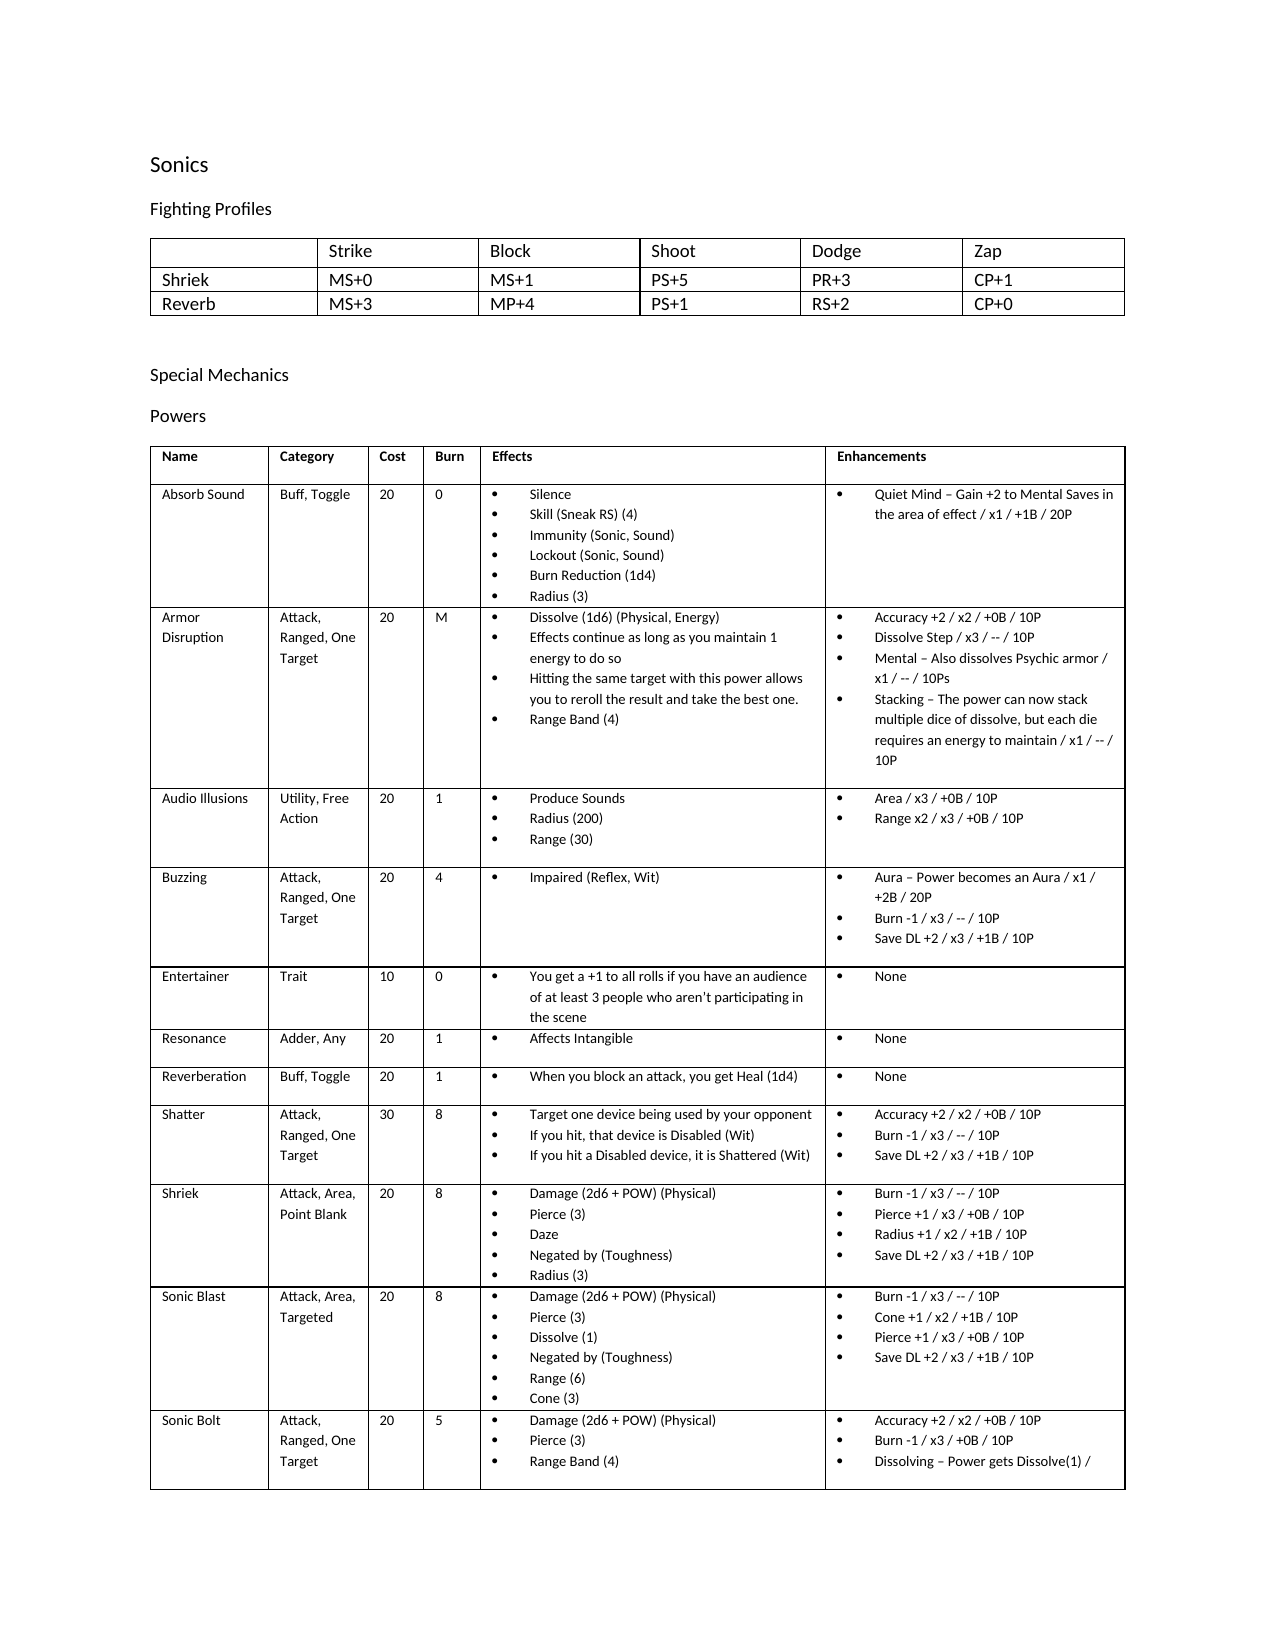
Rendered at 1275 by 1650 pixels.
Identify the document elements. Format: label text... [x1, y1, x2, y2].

table_header Dodge [801, 239, 962, 267]
table_cell Sonic Bolt [151, 1411, 268, 1489]
table_cell 20 [369, 1411, 423, 1489]
table_header Cost [369, 447, 423, 484]
table_cell 1 [424, 789, 480, 867]
table_cell 8 [424, 1185, 480, 1286]
table_cell RS+2 [801, 292, 962, 315]
table_cell MS+3 [318, 292, 478, 315]
table_cell Attack, Ranged, One Target [269, 608, 368, 788]
table_cell 1 [424, 1030, 480, 1067]
table_header Zap [963, 239, 1124, 267]
table_cell Sonic Blast [151, 1288, 268, 1410]
table_cell None [826, 1068, 1124, 1104]
table_cell PS+5 [641, 268, 800, 291]
table_cell Area / x3 / +0B / 10P Range x2 / x3 / +0B / 10P [826, 789, 1124, 867]
table_header Enhancements [826, 447, 1124, 484]
table_cell 20 [369, 789, 423, 867]
table_cell Attack, Ranged, One Target [269, 868, 368, 966]
table_cell Impaired (Reflex, Wit) [481, 868, 825, 966]
table_cell Adder, Any [269, 1030, 368, 1067]
table_cell Attack, Area, Point Blank [269, 1185, 368, 1286]
table_cell When you block an attack, you get Heal (1d4) [481, 1068, 825, 1104]
table_cell 5 [424, 1411, 480, 1489]
table_cell Buzzing [151, 868, 268, 966]
table_cell Quiet Mind – Gain +2 to Mental Saves in the area of effect / x1 / +1B / 20P [826, 485, 1124, 607]
table_header Strike [318, 239, 478, 267]
table_cell Accuracy +2 / x2 / +0B / 10P Burn -1 / x3 / -- / 10P Save DL +2 / x3 / +1B / 10P [826, 1106, 1124, 1183]
table_header Name [151, 447, 268, 484]
table_cell Entertainer [151, 968, 268, 1028]
table_cell Audio Illusions [151, 789, 268, 867]
table_cell Armor Disruption [151, 608, 268, 788]
table_header Shoot [641, 239, 800, 267]
table_cell 20 [369, 1288, 423, 1410]
table_cell 10 [369, 968, 423, 1028]
text Fighting Profiles [150, 197, 1125, 220]
table_cell Buff, Toggle [269, 485, 368, 607]
table_cell Silence Skill (Sneak RS) (4) Immunity (Sonic, Sound) Lockout (Sonic, Sound) Burn Reduction (1d4) Radius (3) [481, 485, 825, 607]
table_cell 0 [424, 485, 480, 607]
table_cell MS+1 [479, 268, 639, 291]
table_cell Damage (2d6 + POW) (Physical) Pierce (3) Dissolve (1) Negated by (Toughness) Range (6) Cone (3) [481, 1288, 825, 1410]
text Powers [150, 404, 1125, 427]
table_header Block [479, 239, 639, 267]
table_cell 30 [369, 1106, 423, 1183]
table_cell Target one device being used by your opponent If you hit, that device is Disabled (Wit) If you hit a Disabled device, it is Shattered (Wit) [481, 1106, 825, 1183]
table_cell 20 [369, 868, 423, 966]
table_cell Accuracy +2 / x2 / +0B / 10P Burn -1 / x3 / +0B / 10P Dissolving – Power gets Dissolve(1) / x1 / +1B / 10P Dmg Die / x3 / +1B / 10P Dmg Die / x3 / -2A / 10 Fast +1 / x3 / +0B / 10P Pierce +1 / x3 / +0B / 10P Thunderous – Daze (T) / x1 / +1B / 10P Range +1 / x3 / +0B / 10P Save DL +2 / x3 / +1B / 10P [826, 1411, 1124, 1489]
table_cell Aura – Power becomes an Aura / x1 / +2B / 20P Burn -1 / x3 / -- / 10P Save DL +2 / x3 / +1B / 10P [826, 868, 1124, 966]
table_cell Attack, Ranged, One Target [269, 1106, 368, 1183]
table_cell 8 [424, 1288, 480, 1410]
table_cell 8 [424, 1106, 480, 1183]
table_cell Shriek [151, 1185, 268, 1286]
table_cell You get a +1 to all rolls if you have an audience of at least 3 people who aren’t participating in the scene [481, 968, 825, 1028]
table_cell None [826, 968, 1124, 1028]
table_cell Damage (2d6 + POW) (Physical) Pierce (3) Daze Negated by (Toughness) Radius (3) [481, 1185, 825, 1286]
text Special Mechanics [150, 363, 1125, 386]
text Sonics [150, 150, 1125, 178]
table_cell 4 [424, 868, 480, 966]
table_cell Accuracy +2 / x2 / +0B / 10P Dissolve Step / x3 / -- / 10P Mental – Also dissolves Psychic armor / x1 / -- / 10Ps Stacking – The power can now stack multiple dice of dissolve, but each die requires an energy to maintain / x1 / -- / 10P [826, 608, 1124, 788]
table_cell 20 [369, 485, 423, 607]
table_cell 20 [369, 1185, 423, 1286]
table_cell Shriek [151, 268, 317, 291]
table_cell Burn -1 / x3 / -- / 10P Cone +1 / x2 / +1B / 10P Pierce +1 / x3 / +0B / 10P Save DL +2 / x3 / +1B / 10P [826, 1288, 1124, 1410]
table_cell 20 [369, 608, 423, 788]
table_cell Utility, Free Action [269, 789, 368, 867]
table_cell 20 [369, 1030, 423, 1067]
table_cell CP+1 [963, 268, 1124, 291]
table_cell Attack, Ranged, One Target [269, 1411, 368, 1489]
table_cell MP+4 [479, 292, 639, 315]
table_cell PR+3 [801, 268, 962, 291]
table_cell Reverb [151, 292, 317, 315]
table_header Burn [424, 447, 480, 484]
table_header Category [269, 447, 368, 484]
table_cell 20 [369, 1068, 423, 1104]
table_cell Dissolve (1d6) (Physical, Energy) Effects continue as long as you maintain 1 energy to do so Hitting the same target with this power allows you to reroll the result and take the best one. Range Band (4) [481, 608, 825, 788]
table_cell CP+0 [963, 292, 1124, 315]
table_cell Buff, Toggle [269, 1068, 368, 1104]
table_cell PS+1 [641, 292, 800, 315]
table_header Effects [481, 447, 825, 484]
table_cell None [826, 1030, 1124, 1067]
table_cell Shatter [151, 1106, 268, 1183]
table_cell Reverberation [151, 1068, 268, 1104]
table_cell 0 [424, 968, 480, 1028]
table_cell Attack, Area, Targeted [269, 1288, 368, 1410]
table_cell Resonance [151, 1030, 268, 1067]
table_cell Affects Intangible [481, 1030, 825, 1067]
table_cell Absorb Sound [151, 485, 268, 607]
table_cell 1 [424, 1068, 480, 1104]
table_cell Damage (2d6 + POW) (Physical) Pierce (3) Range Band (4) [481, 1411, 825, 1489]
table_cell M [424, 608, 480, 788]
table_cell Trait [269, 968, 368, 1028]
table_cell Produce Sounds Radius (200) Range (30) [481, 789, 825, 867]
table_cell Burn -1 / x3 / -- / 10P Pierce +1 / x3 / +0B / 10P Radius +1 / x2 / +1B / 10P Save DL +2 / x3 / +1B / 10P [826, 1185, 1124, 1286]
table_header [151, 239, 317, 267]
table_cell MS+0 [318, 268, 478, 291]
